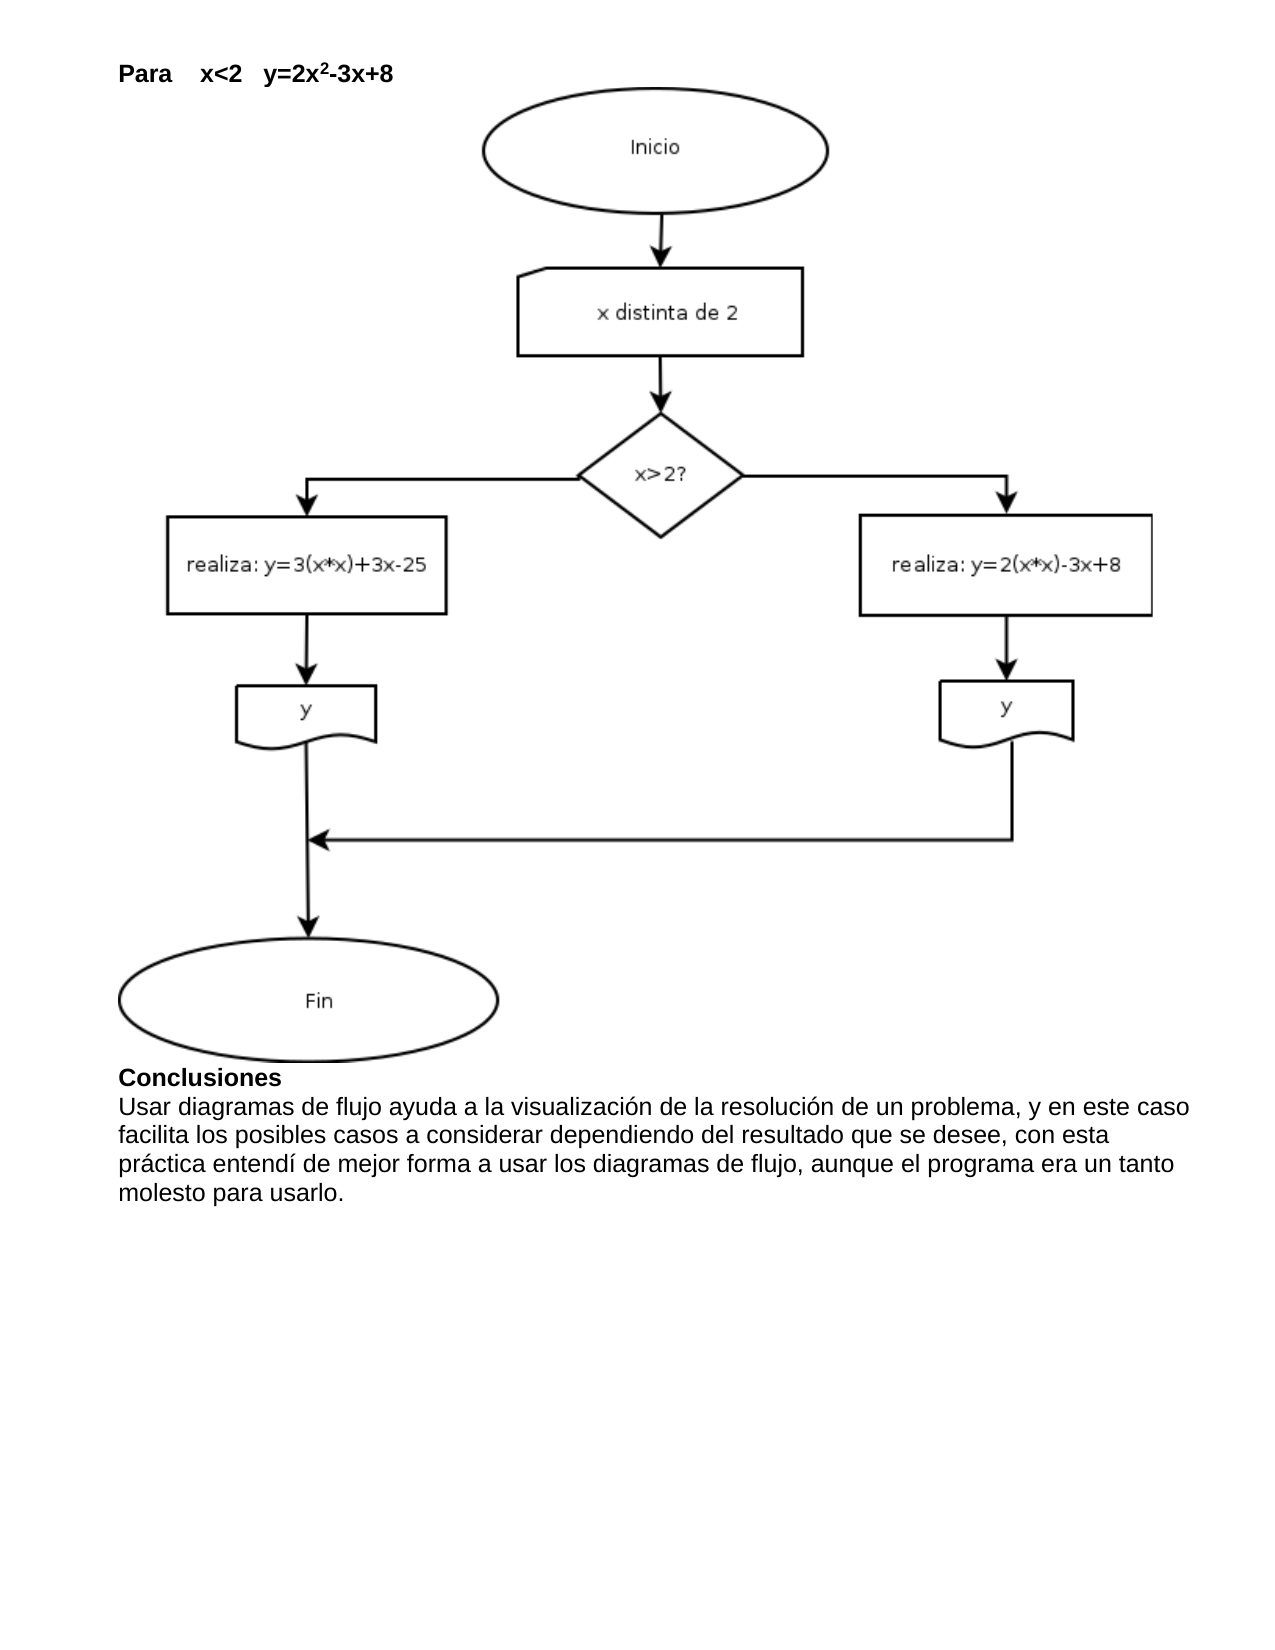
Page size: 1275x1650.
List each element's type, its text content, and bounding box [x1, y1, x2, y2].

text Usar diagramas de flujo ayuda a la visualización de la resolución de un problema, y en este caso facilita los posibles casos a considerar dependiendo del resultado que se desee, con esta práctica entendí de mejor forma a usar los diagramas de flujo, aunque el programa era un tanto molesto para usarlo. [118, 1092, 1205, 1207]
text Para x<2 y=2x2-3x+8 [118, 59, 1205, 88]
text Conclusiones [118, 1063, 1205, 1092]
